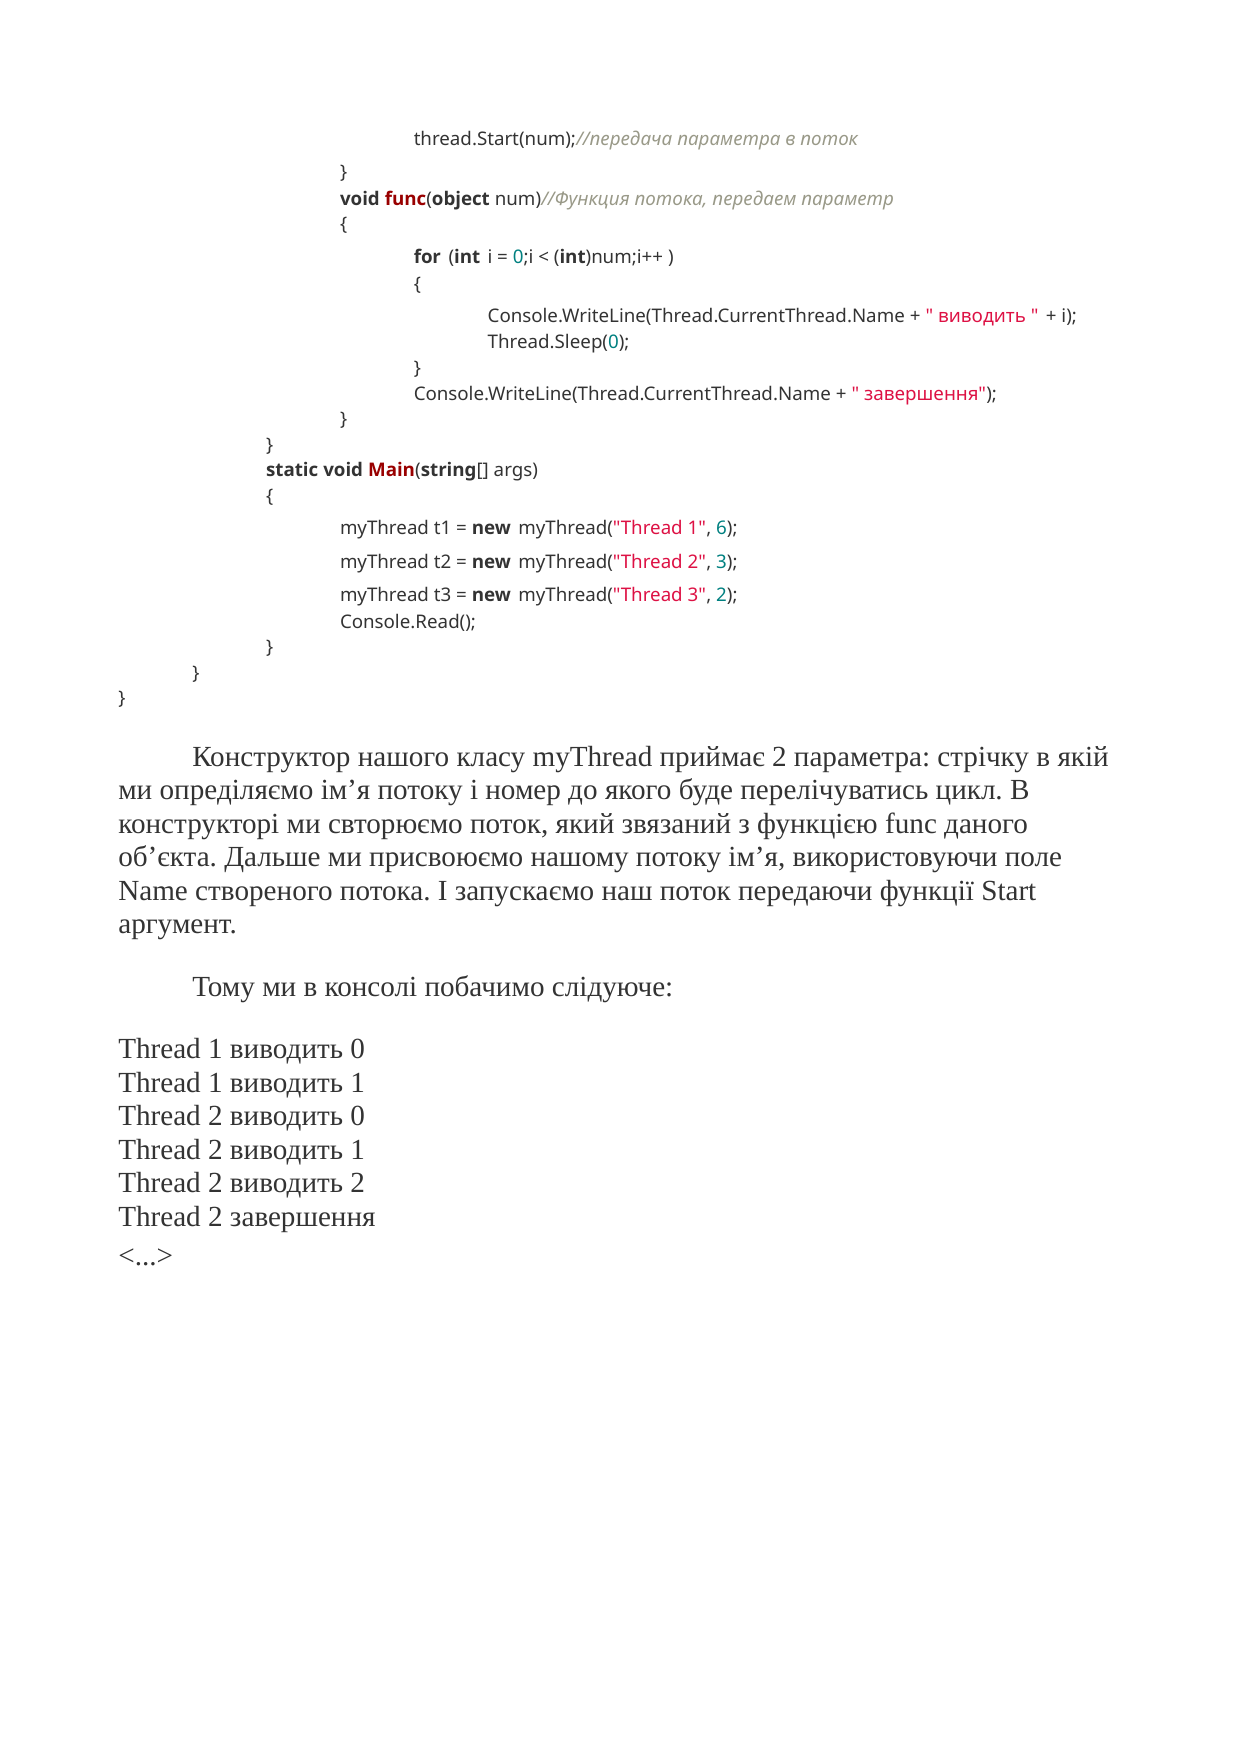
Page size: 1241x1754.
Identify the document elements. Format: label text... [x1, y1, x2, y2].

text Thread 2 виводить 2 [118, 1165, 1122, 1199]
text } [118, 152, 1122, 185]
text Thread 1 виводить 0 [118, 1031, 1122, 1065]
text } [118, 685, 1122, 710]
text Console.Read(); [118, 608, 1122, 634]
text { [118, 482, 1122, 507]
text Console.WriteLine(Thread.CurrentThread.Name + " виводить " + i); [118, 295, 1122, 329]
text Thread 2 завершення [118, 1199, 1122, 1232]
text { [118, 211, 1122, 236]
text } [118, 634, 1122, 659]
text Thread 1 виводить 1 [118, 1065, 1122, 1098]
text for (int i = 0;i < (int)num;i++ ) [118, 236, 1122, 270]
text Thread.Sleep(0); [118, 329, 1122, 354]
text } [118, 354, 1122, 380]
text } [118, 659, 1122, 685]
text Thread 2 виводить 0 [118, 1098, 1122, 1132]
text Конструктор нашого класу myThread приймає 2 параметра: стрічку в якій ми опреділяємо ім’я потоку і номер до якого буде перелічуватись цикл. В конструкторі ми свторюємо поток, який звязаний з функцією func даного об’єкта. Дальше ми присвоюємо нашому потоку ім’я, використовуючи поле Name створеного потока. І запускаємо наш поток передаючи функції Start аргумент. [118, 739, 1122, 940]
text Console.WriteLine(Thread.CurrentThread.Name + " завершення"); [118, 380, 1122, 405]
text } [118, 405, 1122, 431]
text thread.Start(num);//передача параметра в поток [118, 118, 1122, 152]
text static void Main(string[] args) [118, 456, 1122, 482]
text } [118, 431, 1122, 456]
text Тому ми в консолі побачимо слідуюче: [118, 969, 1122, 1002]
text Thread 2 виводить 1 [118, 1132, 1122, 1165]
text <...> [118, 1238, 1122, 1272]
text myThread t3 = new myThread("Thread 3", 2); [118, 574, 1122, 608]
text myThread t2 = new myThread("Thread 2", 3); [118, 541, 1122, 574]
text void func(object num)//Функция потока, передаем параметр [118, 185, 1122, 211]
text myThread t1 = new myThread("Thread 1", 6); [118, 507, 1122, 541]
text { [118, 270, 1122, 295]
